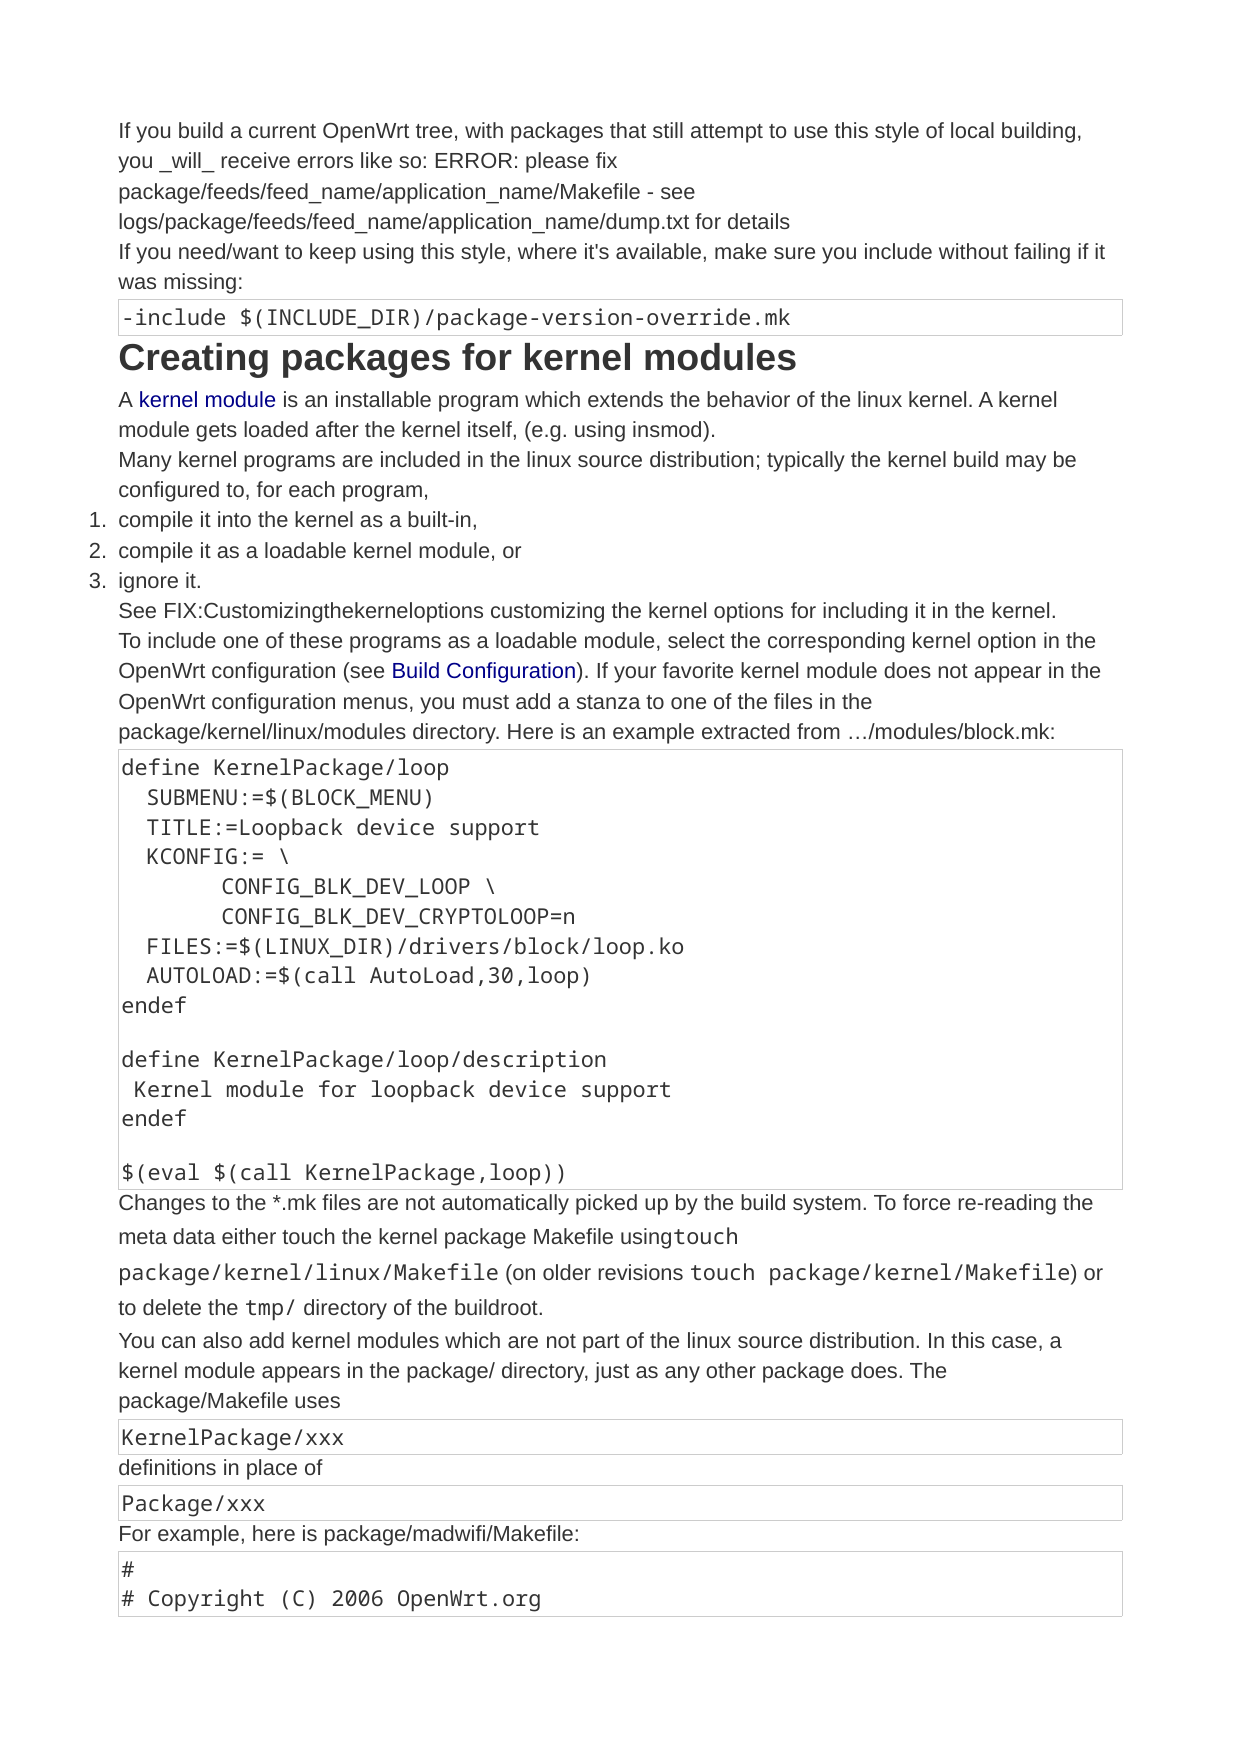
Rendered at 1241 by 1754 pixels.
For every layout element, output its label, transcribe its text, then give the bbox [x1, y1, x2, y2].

text See FIX:Customizingthekerneloptions customizing the kernel options for including it in the kernel. [118, 598, 1122, 623]
text FILES:=$(LINUX_DIR)/drivers/block/loop.ko [119, 928, 1122, 957]
text Package/xxx [119, 1486, 1122, 1520]
text To include one of these programs as a loadable module, select the corresponding kernel option in the OpenWrt configuration (see Build Configuration). If your favorite kernel module does not appear in the OpenWrt configuration menus, you must add a stanza to one of the files in the package/kernel/linux/modules directory. Here is an example extracted from …/modules/block.mk: [118, 628, 1122, 744]
text AUTOLOAD:=$(call AutoLoad,30,loop) [119, 957, 1122, 987]
text For example, here is package/madwifi/Makefile: [118, 1521, 1122, 1546]
text # Copyright (C) 2006 OpenWrt.org [119, 1580, 1122, 1616]
text TITLE:=Loopback device support [119, 808, 1122, 838]
text SUBMENU:=$(BLOCK_MENU) [119, 779, 1122, 808]
text KCONFIG:= \ [119, 838, 1122, 868]
text $(eval $(call KernelPackage,loop)) [119, 1154, 1122, 1189]
list ignore it. [118, 568, 1122, 593]
subtitle Creating packages for kernel modules [118, 336, 1122, 378]
text CONFIG_BLK_DEV_CRYPTOLOOP=n [119, 898, 1122, 928]
text CONFIG_BLK_DEV_LOOP \ [119, 868, 1122, 898]
text A kernel module is an installable program which extends the behavior of the linux kernel. A kernel module gets loaded after the kernel itself, (e.g. using insmod). [118, 386, 1122, 442]
text definitions in place of [118, 1455, 1122, 1479]
list compile it into the kernel as a built-in, [118, 507, 1122, 532]
text KernelPackage/xxx [119, 1420, 1122, 1454]
text define KernelPackage/loop [119, 750, 1122, 779]
list compile it as a loadable kernel module, or [118, 537, 1122, 563]
text endef [119, 1100, 1122, 1133]
text -include $(INCLUDE_DIR)/package-version-override.mk [119, 300, 1122, 335]
text Changes to the *.mk files are not automatically picked up by the build system. To force re-reading the meta data either touch the kernel package Makefile usingtouch package/kernel/linux/Makefile (on older revisions touch package/kernel/Makefile) or to delete the tmp/ directory of the buildroot. [118, 1190, 1122, 1322]
text endef [119, 987, 1122, 1020]
text # [119, 1552, 1122, 1580]
text If you need/want to keep using this style, where it's available, make sure you include without failing if it was missing: [118, 239, 1122, 294]
text Kernel module for loopback device support [119, 1071, 1122, 1100]
text define KernelPackage/loop/description [119, 1041, 1122, 1071]
text If you build a current OpenWrt tree, with packages that still attempt to use this style of local building, you _will_ receive errors like so: ERROR: please fix package/feeds/feed_name/application_name/Makefile - see logs/package/feeds/feed_name/application_name/dump.txt for details [118, 118, 1122, 234]
text You can also add kernel modules which are not part of the linux source distribution. In this case, a kernel module appears in the package/ directory, just as any other package does. The package/Makefile uses [118, 1328, 1122, 1413]
text Many kernel programs are included in the linux source distribution; typically the kernel build may be configured to, for each program, [118, 447, 1122, 502]
